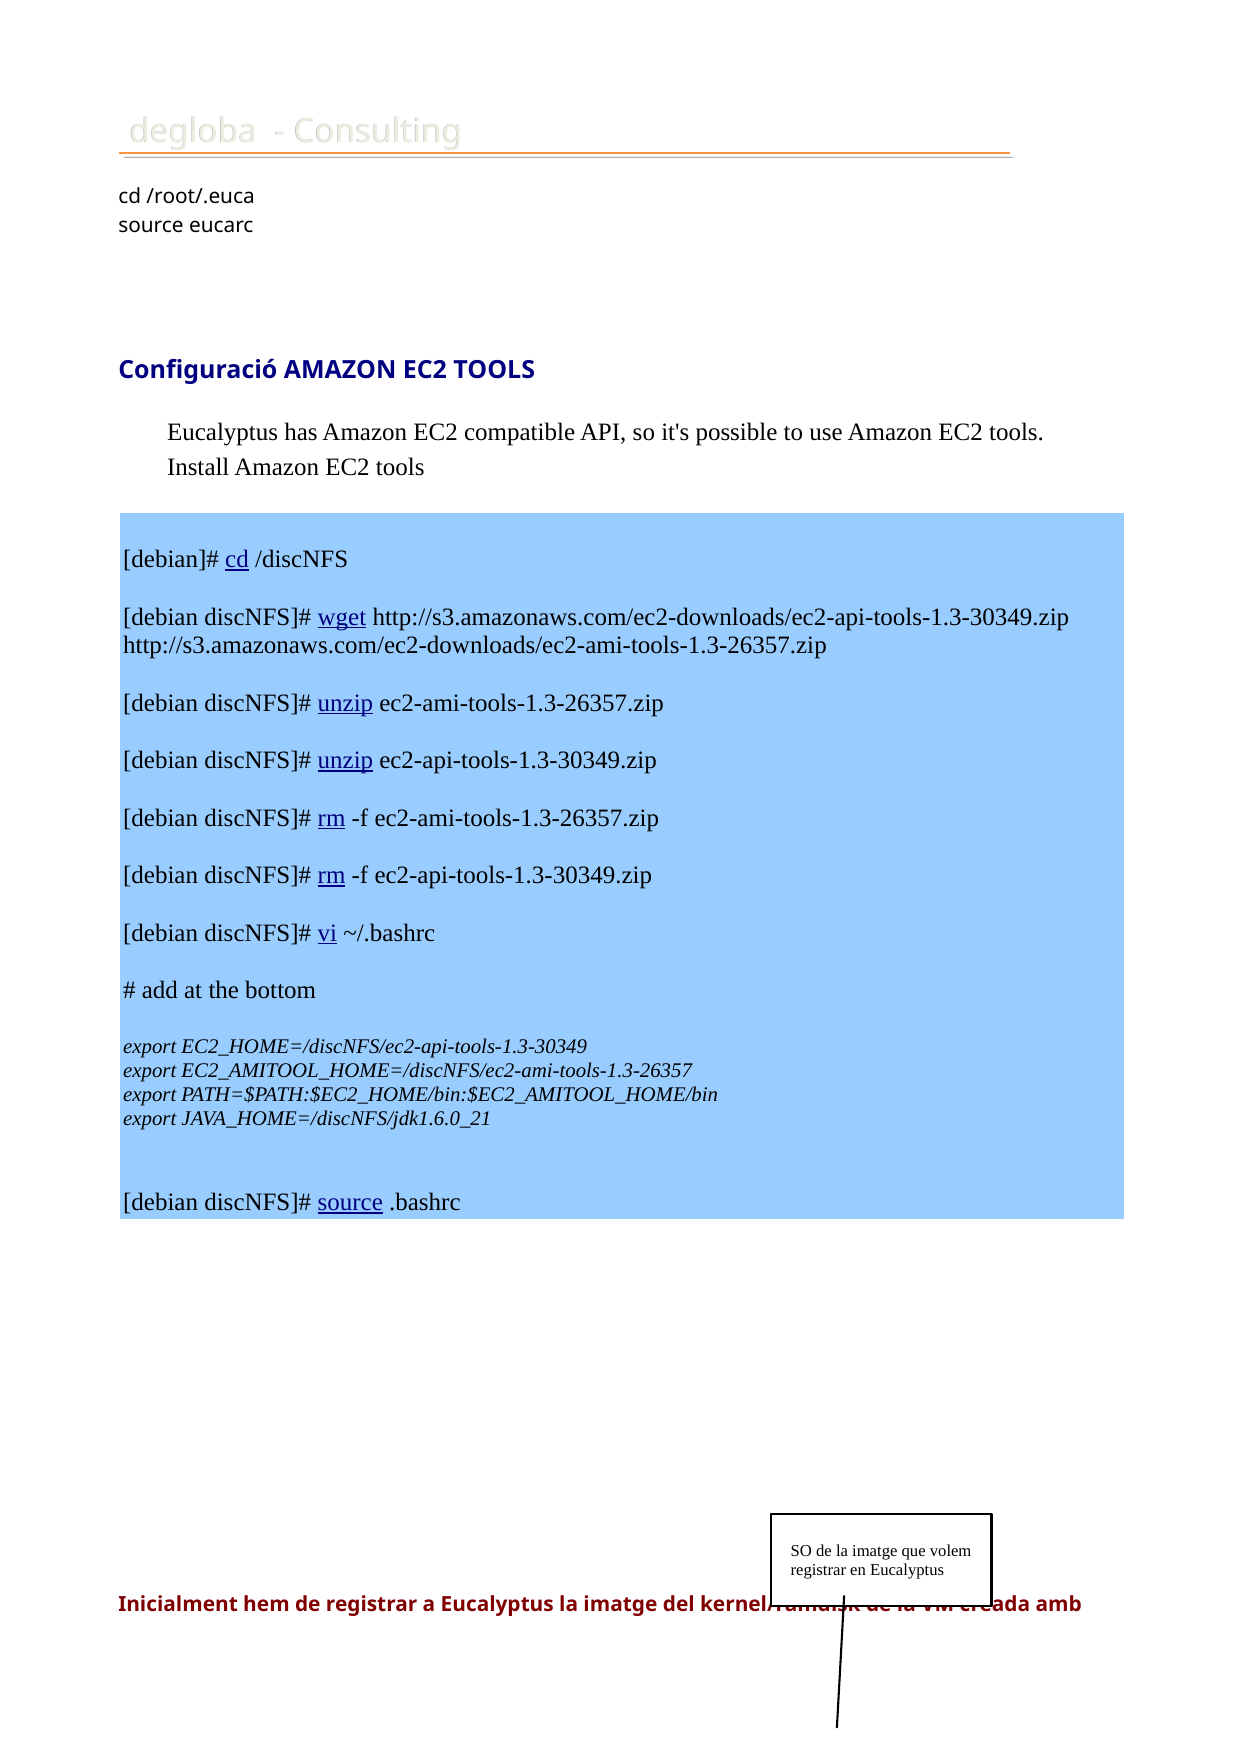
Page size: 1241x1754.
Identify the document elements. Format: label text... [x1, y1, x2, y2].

text Inicialment hem de registrar a Eucalyptus la imatge del kernel/ramdisk de la VM creada amb Xen.Per saber quina imatge és, dins la VM executem : uname -r. [118, 1589, 842, 1617]
table_cell Install Amazon EC2 tools [164, 449, 1087, 512]
text Configuració AMAZON EC2 TOOLS [118, 352, 1122, 386]
table_cell [120, 449, 164, 512]
table_header [debian]# cd /discNFS [debian discNFS]# wget http://s3.amazonaws.com/ec2-downloads/ec2-api-tools-1.3-30349.zip http://s3.amazonaws.com/ec2-downloads/ec2-ami-tools-1.3-26357.zip [debian discNFS]# unzip ec2-ami-tools-1.3-26357.zip [debian discNFS]# unzip ec2-api-tools-1.3-30349.zip [debian discNFS]# rm -f ec2-ami-tools-1.3-26357.zip [debian discNFS]# rm -f ec2-api-tools-1.3-30349.zip [debian discNFS]# vi ~/.bashrc # add at the bottom export EC2_HOME=/discNFS/ec2-api-tools-1.3-30349 export EC2_AMITOOL_HOME=/discNFS/ec2-ami-tools-1.3-26357 export PATH=$PATH:$EC2_HOME/bin:$EC2_AMITOOL_HOME/bin export JAVA_HOME=/discNFS/jdk1.6.0_21 [debian discNFS]# source .bashrc [120, 513, 1124, 1219]
text cd /root/.euca [118, 181, 1122, 210]
text source eucarc [118, 210, 1122, 238]
table_header Eucalyptus has Amazon EC2 compatible API, so it's possible to use Amazon EC2 tools. [164, 415, 1087, 449]
text Inicialment hem de registrar a Eucalyptus la imatge del kernel/ramdisk de la VM creada amb Xen.Per saber quina imatge és, dins la VM executem : uname -r. [845, 1589, 1122, 1617]
table_header [120, 415, 164, 449]
